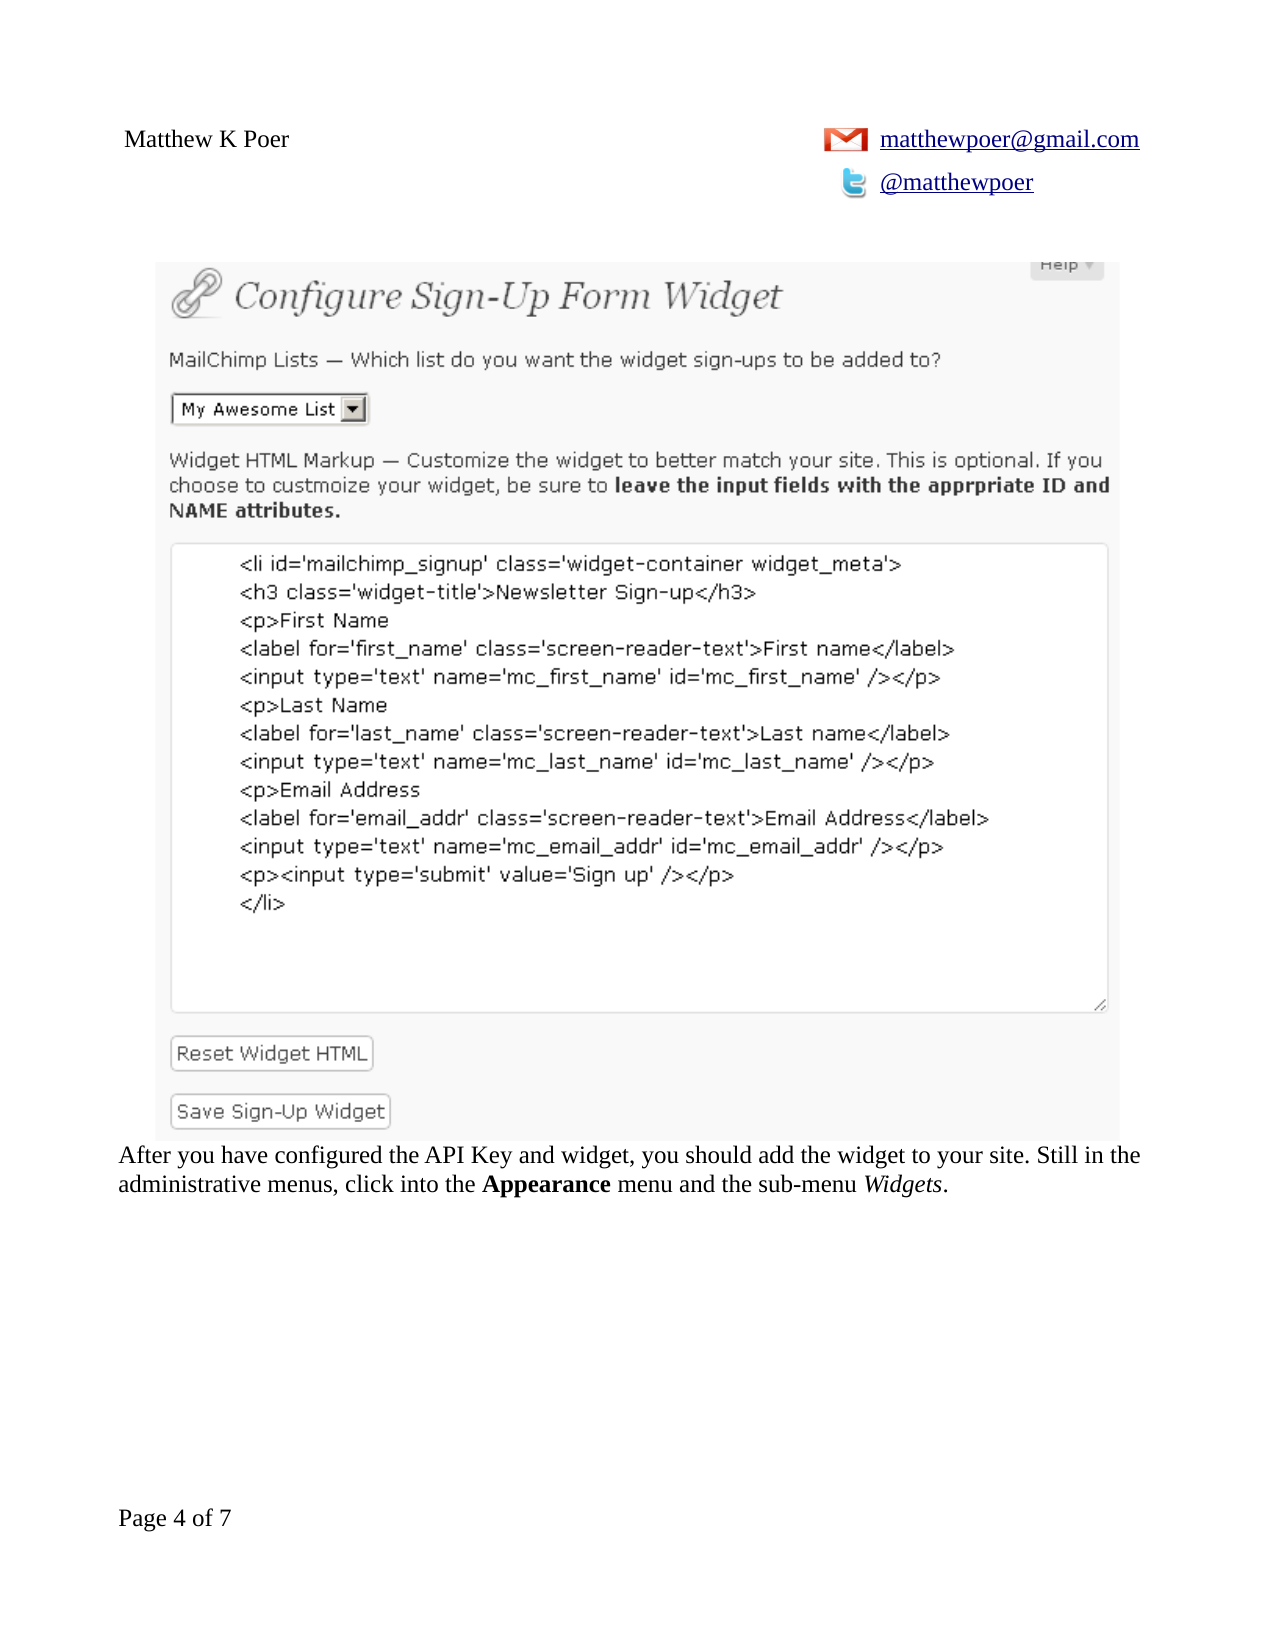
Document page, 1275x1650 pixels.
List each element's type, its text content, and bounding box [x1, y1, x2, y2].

text After you have configured the API Key and widget, you should add the widget to your site. Still in the administrative menus, click into the Appearance menu and the sub-menu Widgets. [118, 262, 1157, 1198]
picture [823, 123, 869, 156]
picture [836, 166, 869, 199]
